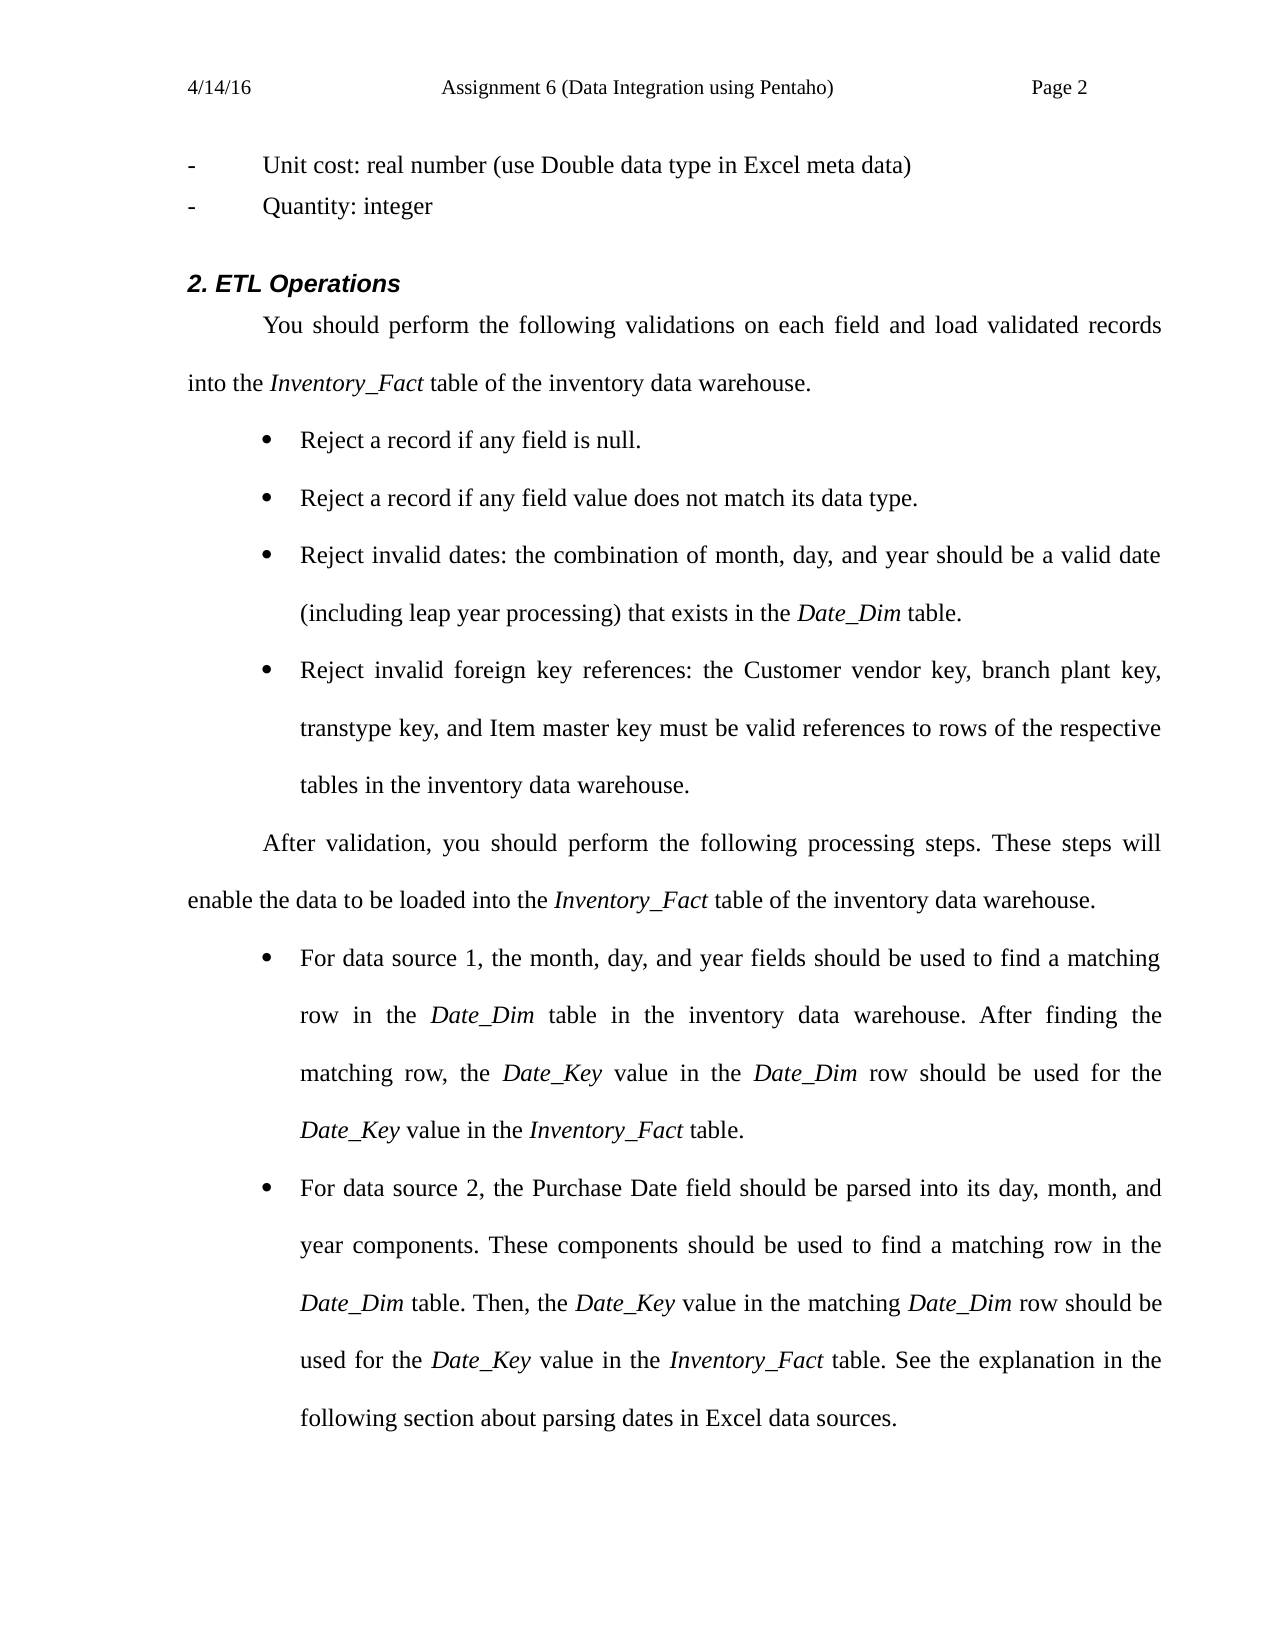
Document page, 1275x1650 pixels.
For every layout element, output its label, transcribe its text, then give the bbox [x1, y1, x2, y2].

list Reject a record if any field value does not match its data type. [262, 483, 1162, 512]
text You should perform the following validations on each field and load validated records into the Inventory_Fact table of the inventory data warehouse. [187, 310, 1162, 397]
text After validation, you should perform the following processing steps. These steps will enable the data to be loaded into the Inventory_Fact table of the inventory data warehouse. [187, 828, 1162, 914]
subtitle - Quantity: integer [187, 191, 1162, 220]
list For data source 2, the Purchase Date field should be parsed into its day, month, and year components. These components should be used to find a matching row in the Date_Dim table. Then, the Date_Key value in the matching Date_Dim row should be used for the Date_Key value in the Inventory_Fact table. See the explanation in the following section about parsing dates in Excel data sources. [262, 1173, 1162, 1432]
subtitle 2. ETL Operations [187, 269, 1162, 298]
list For data source 1, the month, day, and year fields should be used to find a matching row in the Date_Dim table in the inventory data warehouse. After finding the matching row, the Date_Key value in the Date_Dim row should be used for the Date_Key value in the Inventory_Fact table. [262, 943, 1162, 1144]
list Reject invalid dates: the combination of month, day, and year should be a valid date (including leap year processing) that exists in the Date_Dim table. [262, 540, 1162, 627]
subtitle - Unit cost: real number (use Double data type in Excel meta data) [187, 150, 1162, 179]
list Reject invalid foreign key references: the Customer vendor key, branch plant key, transtype key, and Item master key must be valid references to rows of the respective tables in the inventory data warehouse. [262, 655, 1162, 799]
list Reject a record if any field is null. [262, 425, 1162, 454]
